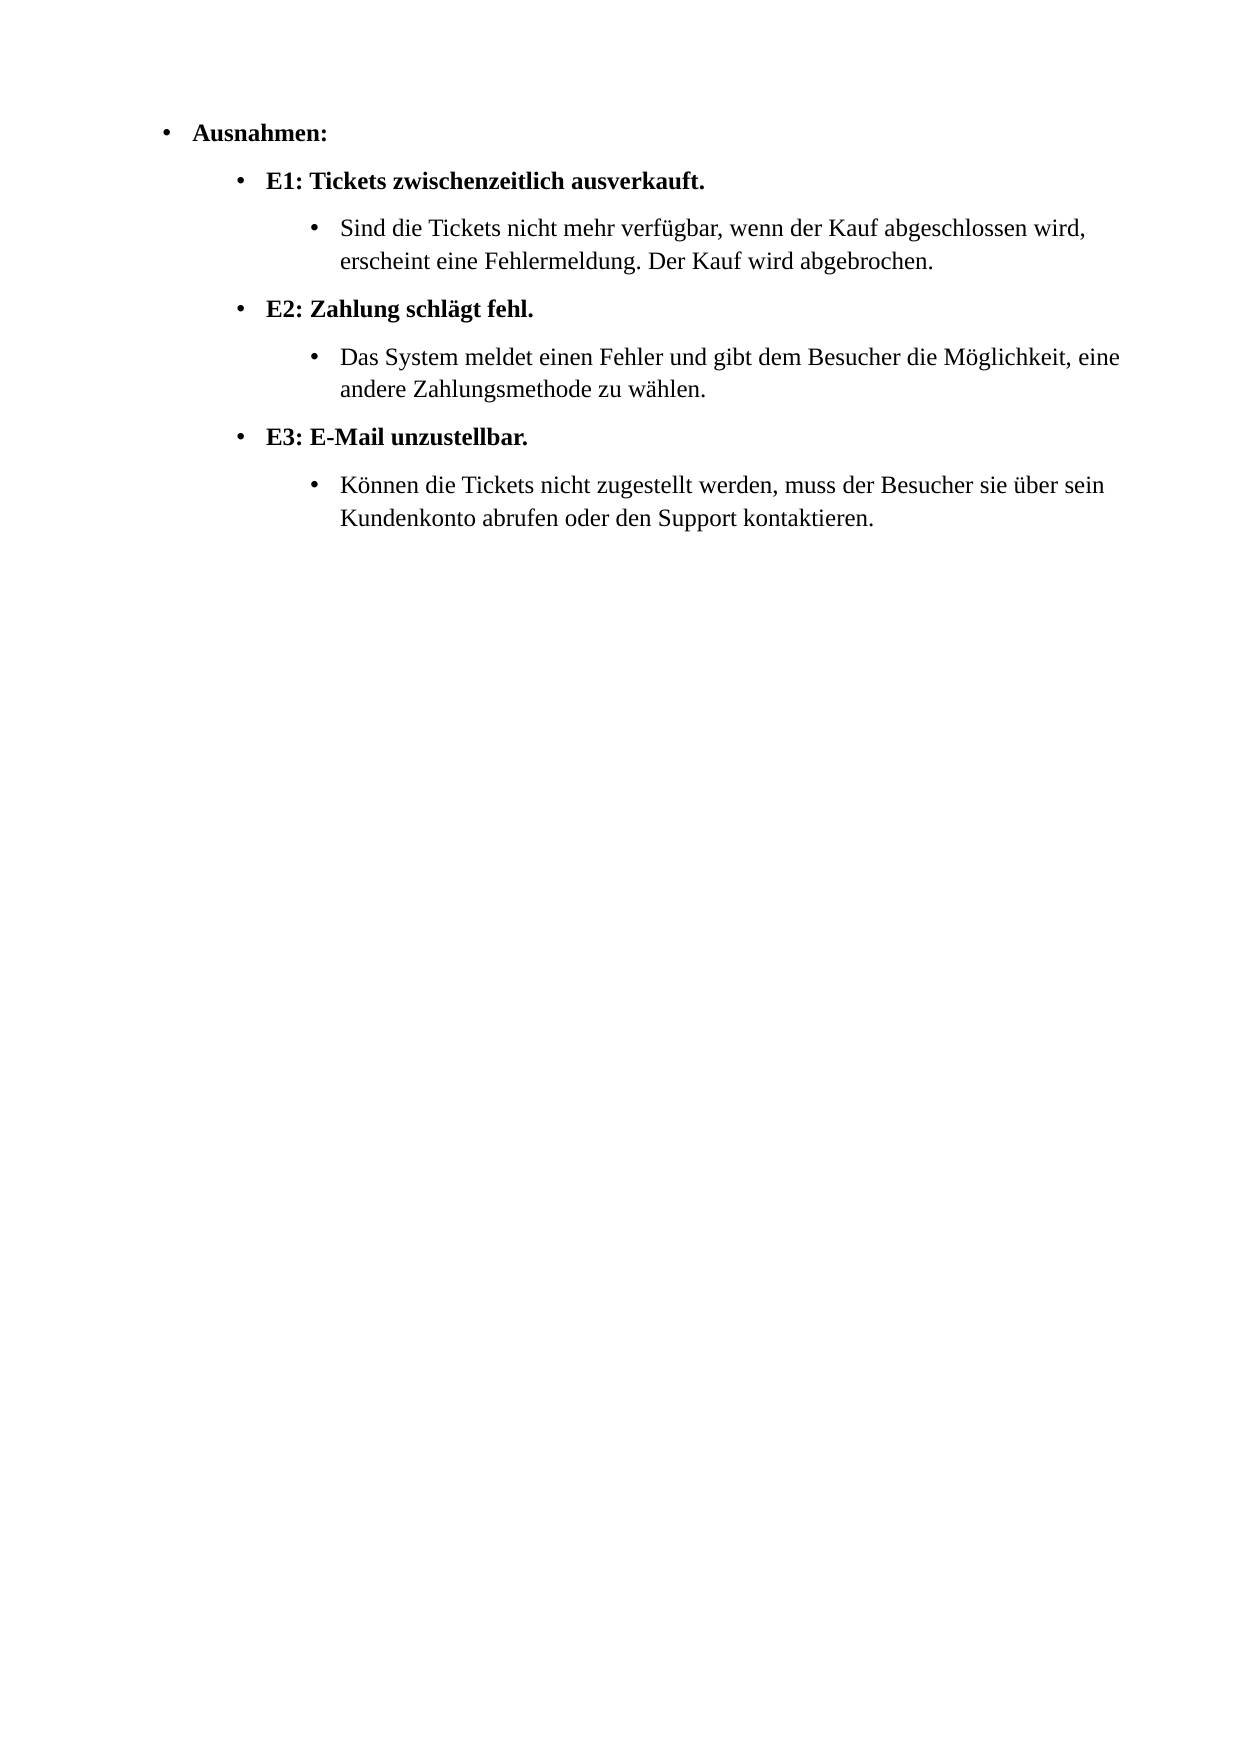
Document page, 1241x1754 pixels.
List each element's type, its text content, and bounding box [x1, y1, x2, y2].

list Sind die Tickets nicht mehr verfügbar, wenn der Kauf abgeschlossen wird, erscheint eine Fehlermeldung. Der Kauf wird abgebrochen. [310, 213, 1122, 275]
list E1: Tickets zwischenzeitlich ausverkauft. [236, 166, 1122, 194]
list E2: Zahlung schlägt fehl. [236, 294, 1122, 323]
list Ausnahmen: [162, 118, 1122, 147]
list E3: E-Mail unzustellbar. [236, 422, 1122, 451]
list Können die Tickets nicht zugestellt werden, muss der Besucher sie über sein Kundenkonto abrufen oder den Support kontaktieren. [310, 470, 1122, 532]
list Das System meldet einen Fehler und gibt dem Besucher die Möglichkeit, eine andere Zahlungsmethode zu wählen. [310, 342, 1122, 403]
